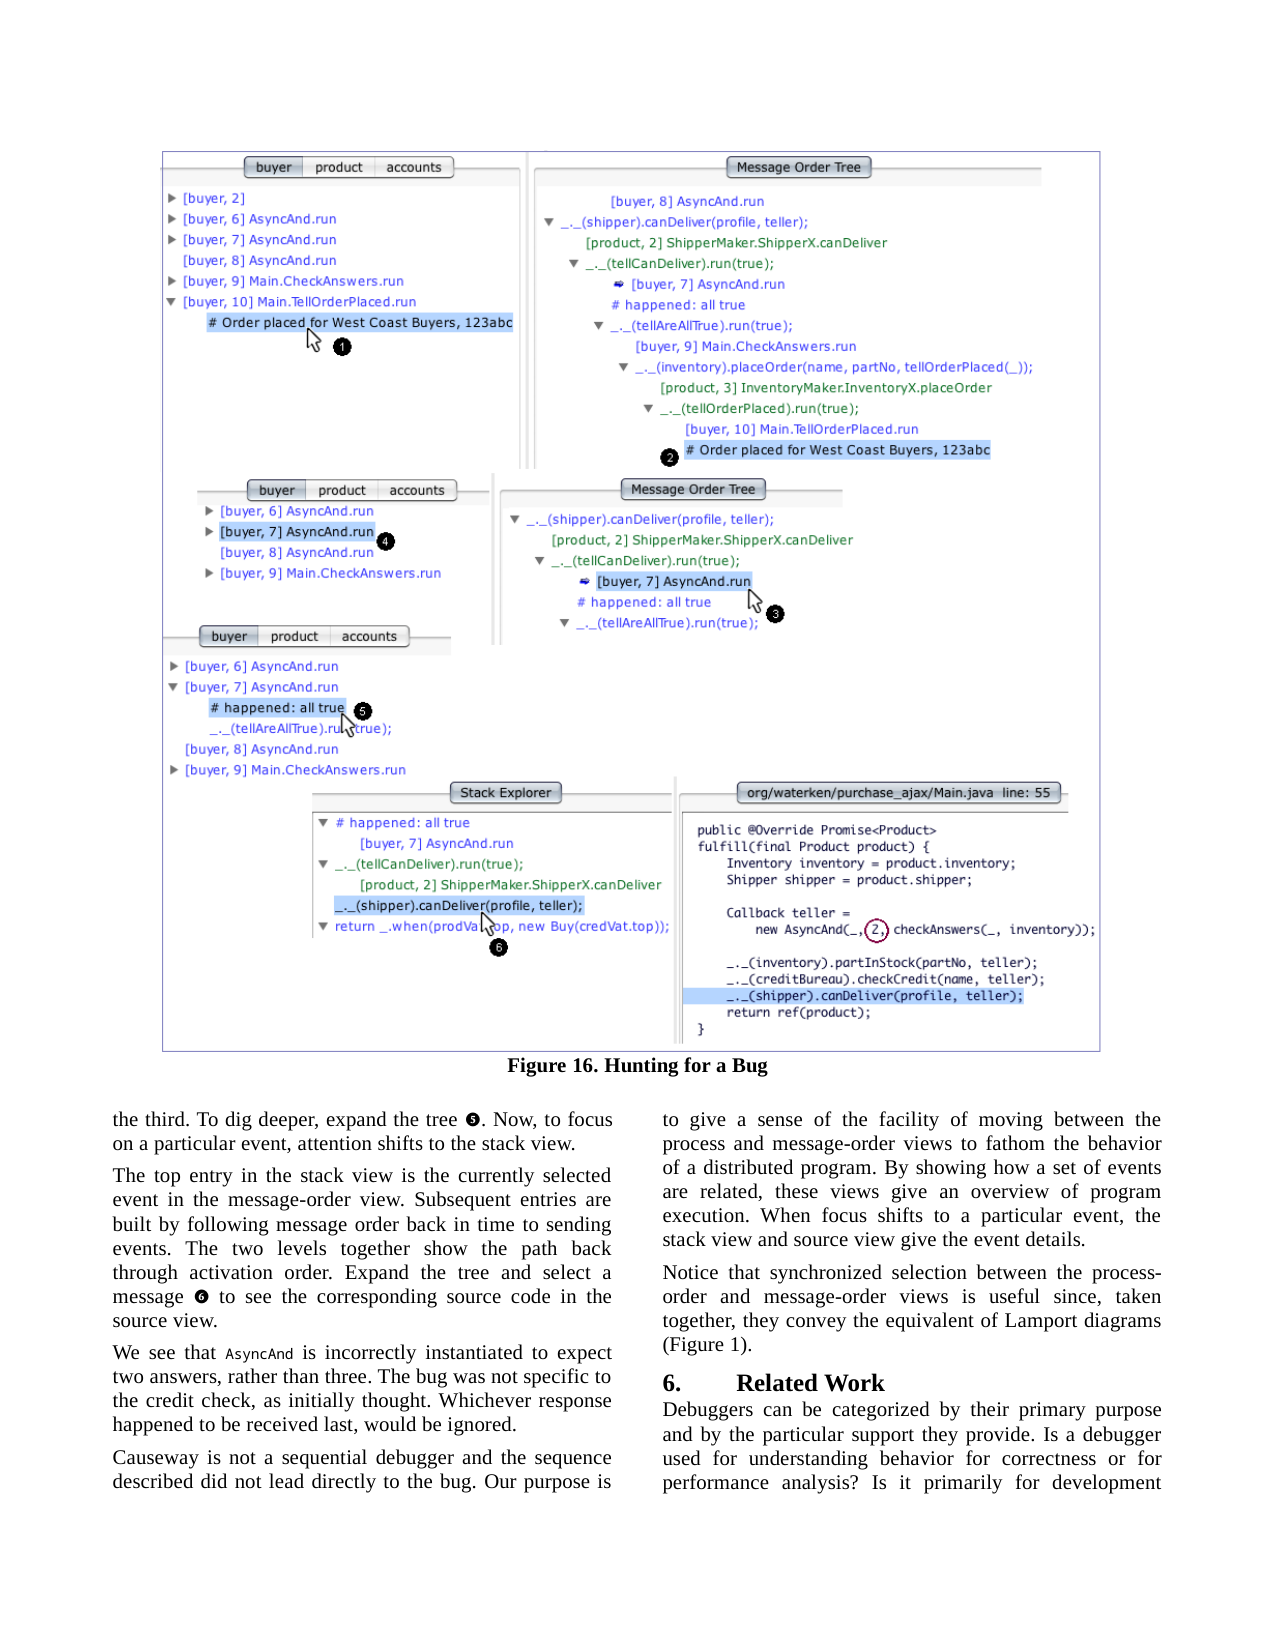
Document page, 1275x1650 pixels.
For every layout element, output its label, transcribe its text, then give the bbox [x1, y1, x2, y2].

text Figure 16. Hunting for a Bug [160, 1053, 1115, 1077]
text Causeway is not a sequential debugger and the sequence described did not lead directly to the bug. Our purpose is to give a sense of the facility of moving between the process and message-order views to fathom the behavior of a distributed program. By showing how a set of events are related, these views give an overview of program execution. When focus shifts to a particular event, the stack view and source view give the event details. [662, 150, 1162, 1251]
text Causeway is not a sequential debugger and the sequence described did not lead directly to the bug. Our purpose is to give a sense of the facility of moving between the process and message-order views to fathom the behavior of a distributed program. By showing how a set of events are related, these views give an overview of program execution. When focus shifts to a particular event, the stack view and source view give the event details. [112, 1444, 613, 1493]
text We see that AsyncAnd is incorrectly instantiated to expect two answers, rather than three. The bug was not specific to the credit check, as initially thought. Whichever response happened to be received last, would be ignored. [112, 1340, 613, 1436]
picture [160, 150, 1116, 1053]
text The top entry in the stack view is the currently selected event in the message-order view. Subsequent entries are built by following message order back in time to sending events. The two levels together show the path back through activation order. Expand the tree and select a message ❻ to see the corresponding source code in the source view. [112, 1163, 613, 1332]
subtitle Related Work [662, 1368, 1162, 1397]
text Notice that synchronized selection between the process-order and message-order views is useful since, taken together, they convey the equivalent of Lamport diagrams (Figure 1). [662, 1259, 1162, 1356]
text Scanning up the message tree, the happened: all true comment catches the eye. As explained in Section 4.1, this indicates that all conditions were met. To investigate this further, select its cause ❸. The corresponding event is selected in the process-order view ❹ and this looks odd – the order was placed after the second response rather than the third. To dig deeper, expand the tree ❺. Now, to focus on a particular event, attention shifts to the stack view. [112, 150, 613, 1155]
text Debuggers can be categorized by their primary purpose and by the particular support they provide. Is a debugger used for understanding behavior for correctness or for performance analysis? Is it primarily for development [662, 1397, 1162, 1493]
